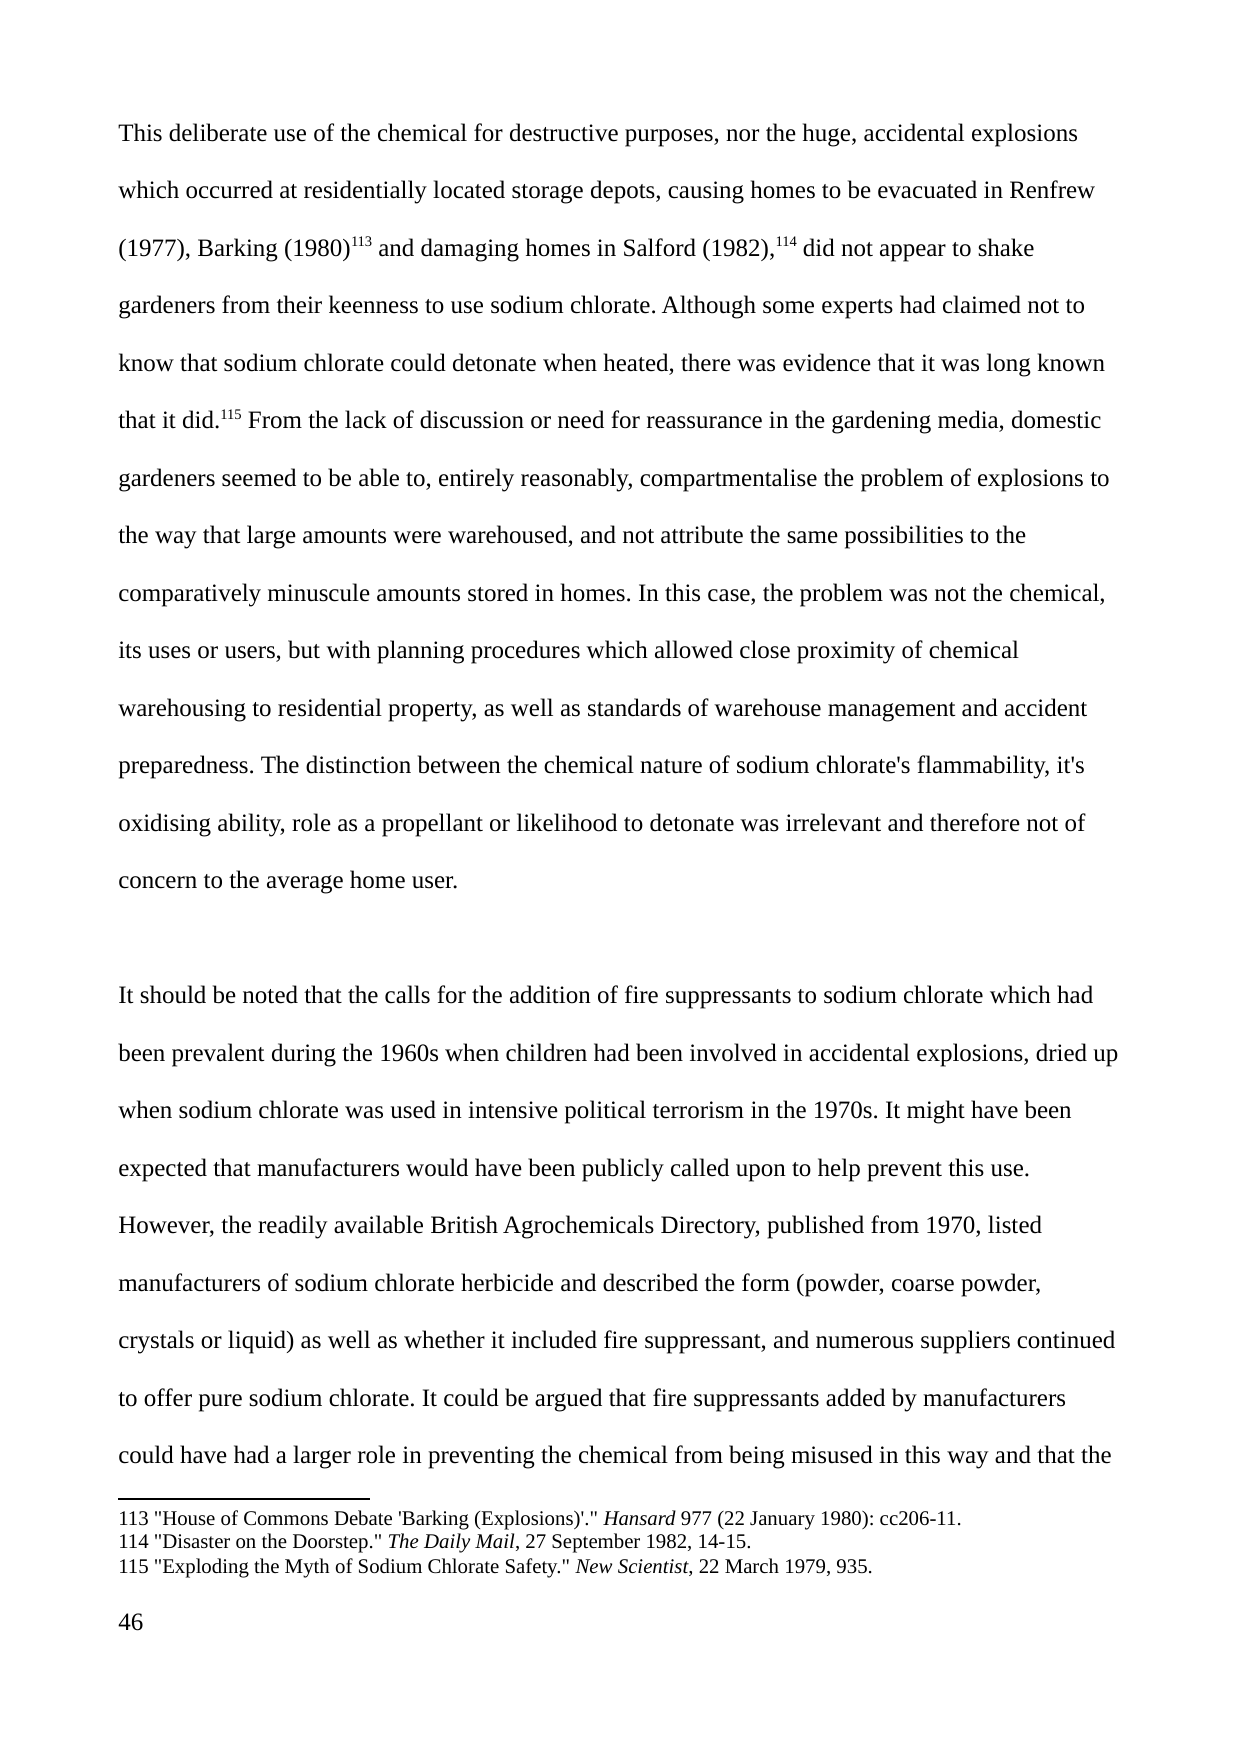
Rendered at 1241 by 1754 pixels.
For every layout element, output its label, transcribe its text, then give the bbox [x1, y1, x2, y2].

text This deliberate use of the chemical for destructive purposes, nor the huge, accidental explosions which occurred at residentially located storage depots, causing homes to be evacuated in Renfrew (1977), Barking (1980) and damaging homes in Salford (1982), did not appear to shake gardeners from their keenness to use sodium chlorate. Although some experts had claimed not to know that sodium chlorate could detonate when heated, there was evidence that it was long known that it did. From the lack of discussion or need for reassurance in the gardening media, domestic gardeners seemed to be able to, entirely reasonably, compartmentalise the problem of explosions to the way that large amounts were warehoused, and not attribute the same possibilities to the comparatively minuscule amounts stored in homes. In this case, the problem was not the chemical, its uses or users, but with planning procedures which allowed close proximity of chemical warehousing to residential property, as well as standards of warehouse management and accident preparedness. The distinction between the chemical nature of sodium chlorate's flammability, it's oxidising ability, role as a propellant or likelihood to detonate was irrelevant and therefore not of concern to the average home user. [118, 118, 1122, 894]
text "Exploding the Myth of Sodium Chlorate Safety." New Scientist, 22 March 1979, 935. [118, 1553, 1122, 1578]
text "Disaster on the Doorstep." The Daily Mail, 27 September 1982, 14-15. [118, 1529, 1122, 1553]
text It should be noted that the calls for the addition of fire suppressants to sodium chlorate which had been prevalent during the 1960s when children had been involved in accidental explosions, dried up when sodium chlorate was used in intensive political terrorism in the 1970s. It might have been expected that manufacturers would have been publicly called upon to help prevent this use. However, the readily available British Agrochemicals Directory, published from 1970, listed manufacturers of sodium chlorate herbicide and described the form (powder, coarse powder, crystals or liquid) as well as whether it included fire suppressant, and numerous suppliers continued to offer pure sodium chlorate. It could be argued that fire suppressants added by manufacturers could have had a larger role in preventing the chemical from being misused in this way and that the [118, 981, 1122, 1469]
text "House of Commons Debate 'Barking (Explosions)'." Hansard 977 (22 January 1980): cc206-11. [118, 1505, 1122, 1529]
